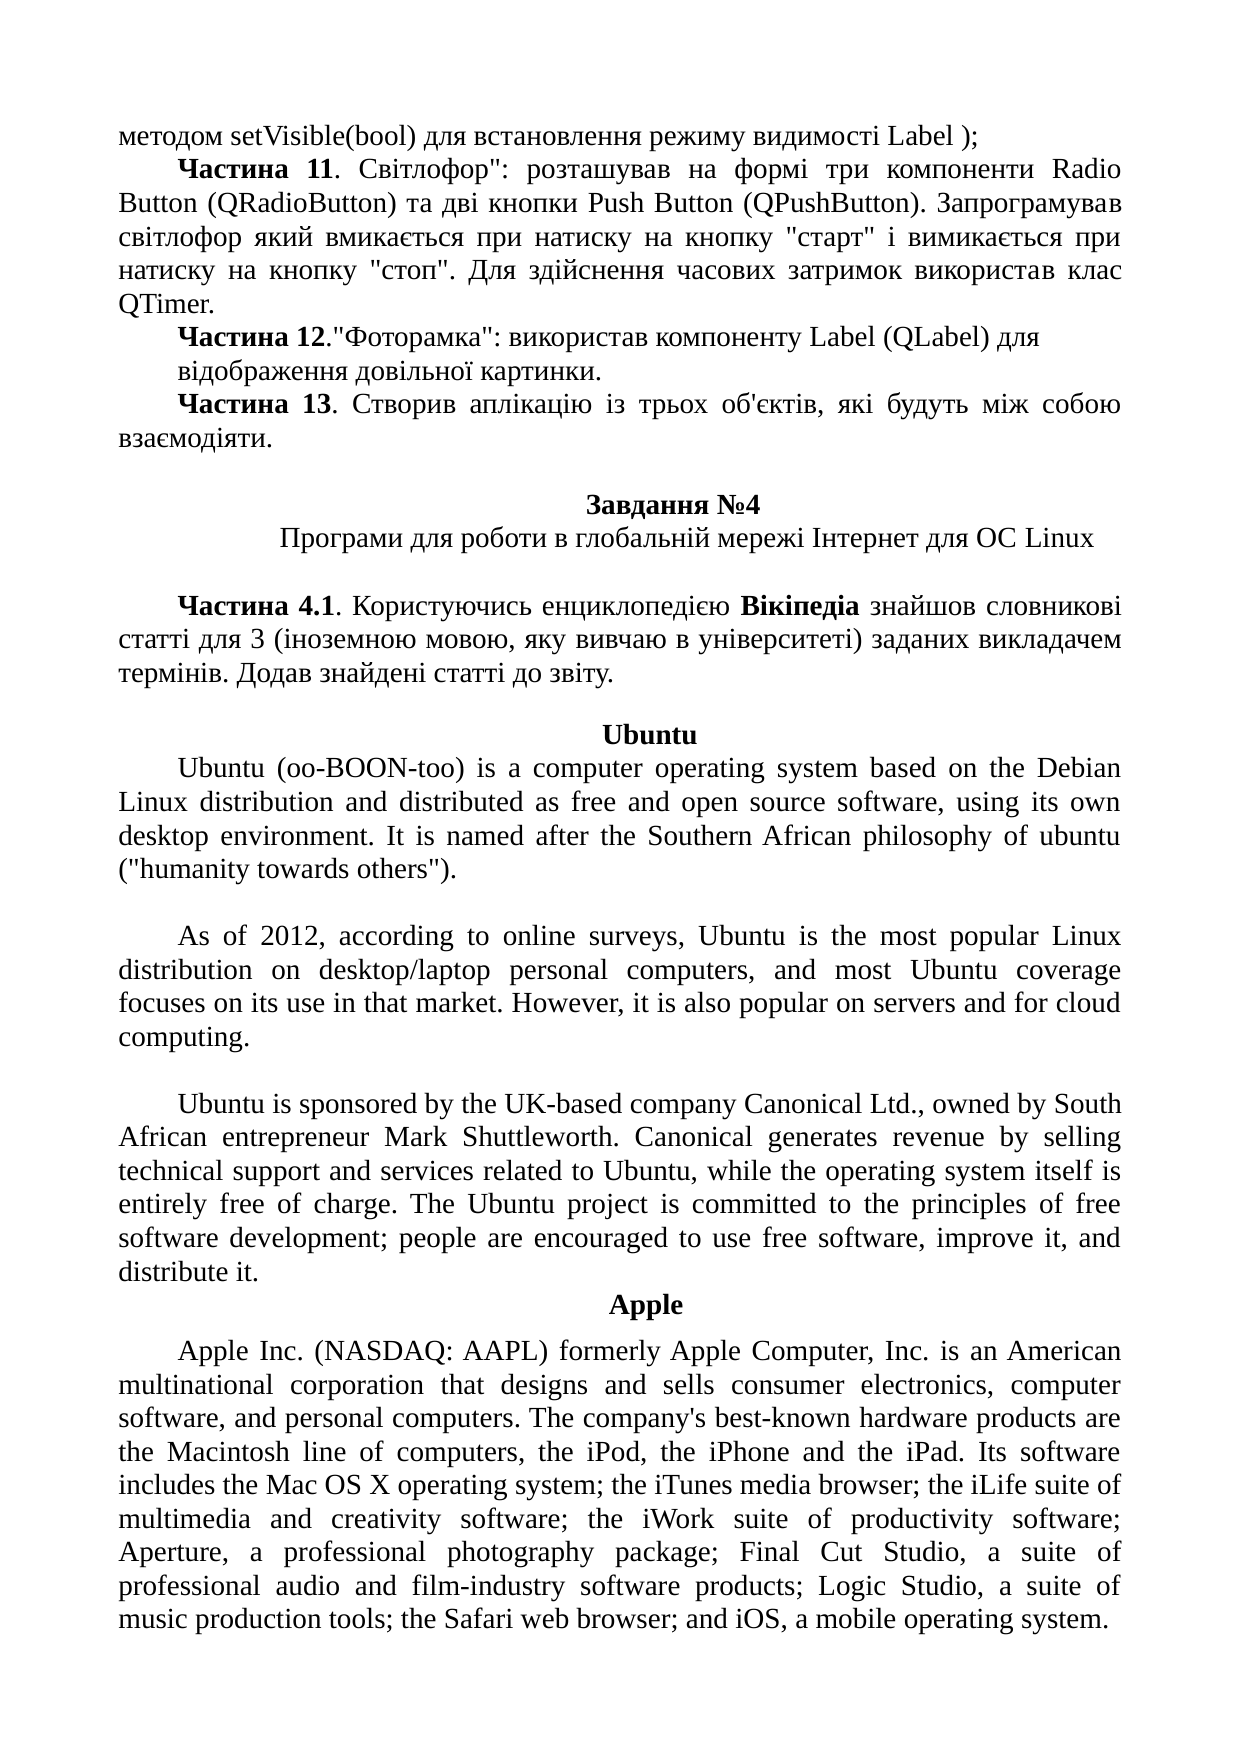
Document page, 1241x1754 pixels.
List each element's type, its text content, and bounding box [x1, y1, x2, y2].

text Apple Inc. (NASDAQ: AAPL) formerly Apple Computer, Inc. is an American multinational corporation that designs and sells consumer electronics, computer software, and personal computers. The company's best-known hardware products are the Macintosh line of computers, the iPod, the iPhone and the iPad. Its software includes the Mac OS X operating system; the iTunes media browser; the iLife suite of multimedia and creativity software; the iWork suite of productivity software; Aperture, a professional photography package; Final Cut Studio, a suite of professional audio and film-industry software products; Logic Studio, a suite of music production tools; the Safari web browser; and iOS, a mobile operating system. [118, 1333, 1122, 1635]
text Частина 12."Фоторамка": використав компоненту Label (QLabel) для [118, 319, 1122, 353]
text Частина 13. Створив аплікацію із трьох об'єктів, які будуть між собою взаємодіяти. [118, 386, 1122, 453]
text Завдання №4 [118, 487, 1122, 521]
text Частина 4.1. Користуючись енциклопедією Вікіпедіа знайшов словникові статті для 3 (іноземною мовою, яку вивчаю в університеті) заданих викладачем термінів. Додав знайдені статті до звіту. [118, 588, 1122, 688]
text методом setVisible(bool) для встановлення режиму видимості Label ); [118, 118, 1122, 152]
text Apple [118, 1287, 1122, 1321]
text Ubuntu is sponsored by the UK-based company Canonical Ltd., owned by South African entrepreneur Mark Shuttleworth. Canonical generates revenue by selling technical support and services related to Ubuntu, while the operating system itself is entirely free of charge. The Ubuntu project is committed to the principles of free software development; people are encouraged to use free software, improve it, and distribute it. [118, 1086, 1122, 1287]
text As of 2012, according to online surveys, Ubuntu is the most popular Linux distribution on desktop/laptop personal computers, and most Ubuntu coverage focuses on its use in that market. However, it is also popular on servers and for cloud computing. [118, 918, 1122, 1052]
text Ubuntu [118, 717, 1122, 751]
text відображення довільної картинки. [118, 353, 1122, 386]
text Програми для роботи в глобальній мережі Інтернет для ОС Linux [118, 521, 1122, 554]
text Частина 11. Світлофор": розташував на формі три компоненти Radio Button (QRadioButton) та дві кнопки Push Button (QPushButton). Запрограмував світлофор який вмикається при натиску на кнопку "старт" і вимикається при натиску на кнопку "стоп". Для здійснення часових затримок використав клас QTimer. [118, 152, 1122, 319]
text Ubuntu (oo-BOON-too) is a computer operating system based on the Debian Linux distribution and distributed as free and open source software, using its own desktop environment. It is named after the Southern African philosophy of ubuntu ("humanity towards others"). [118, 751, 1122, 885]
